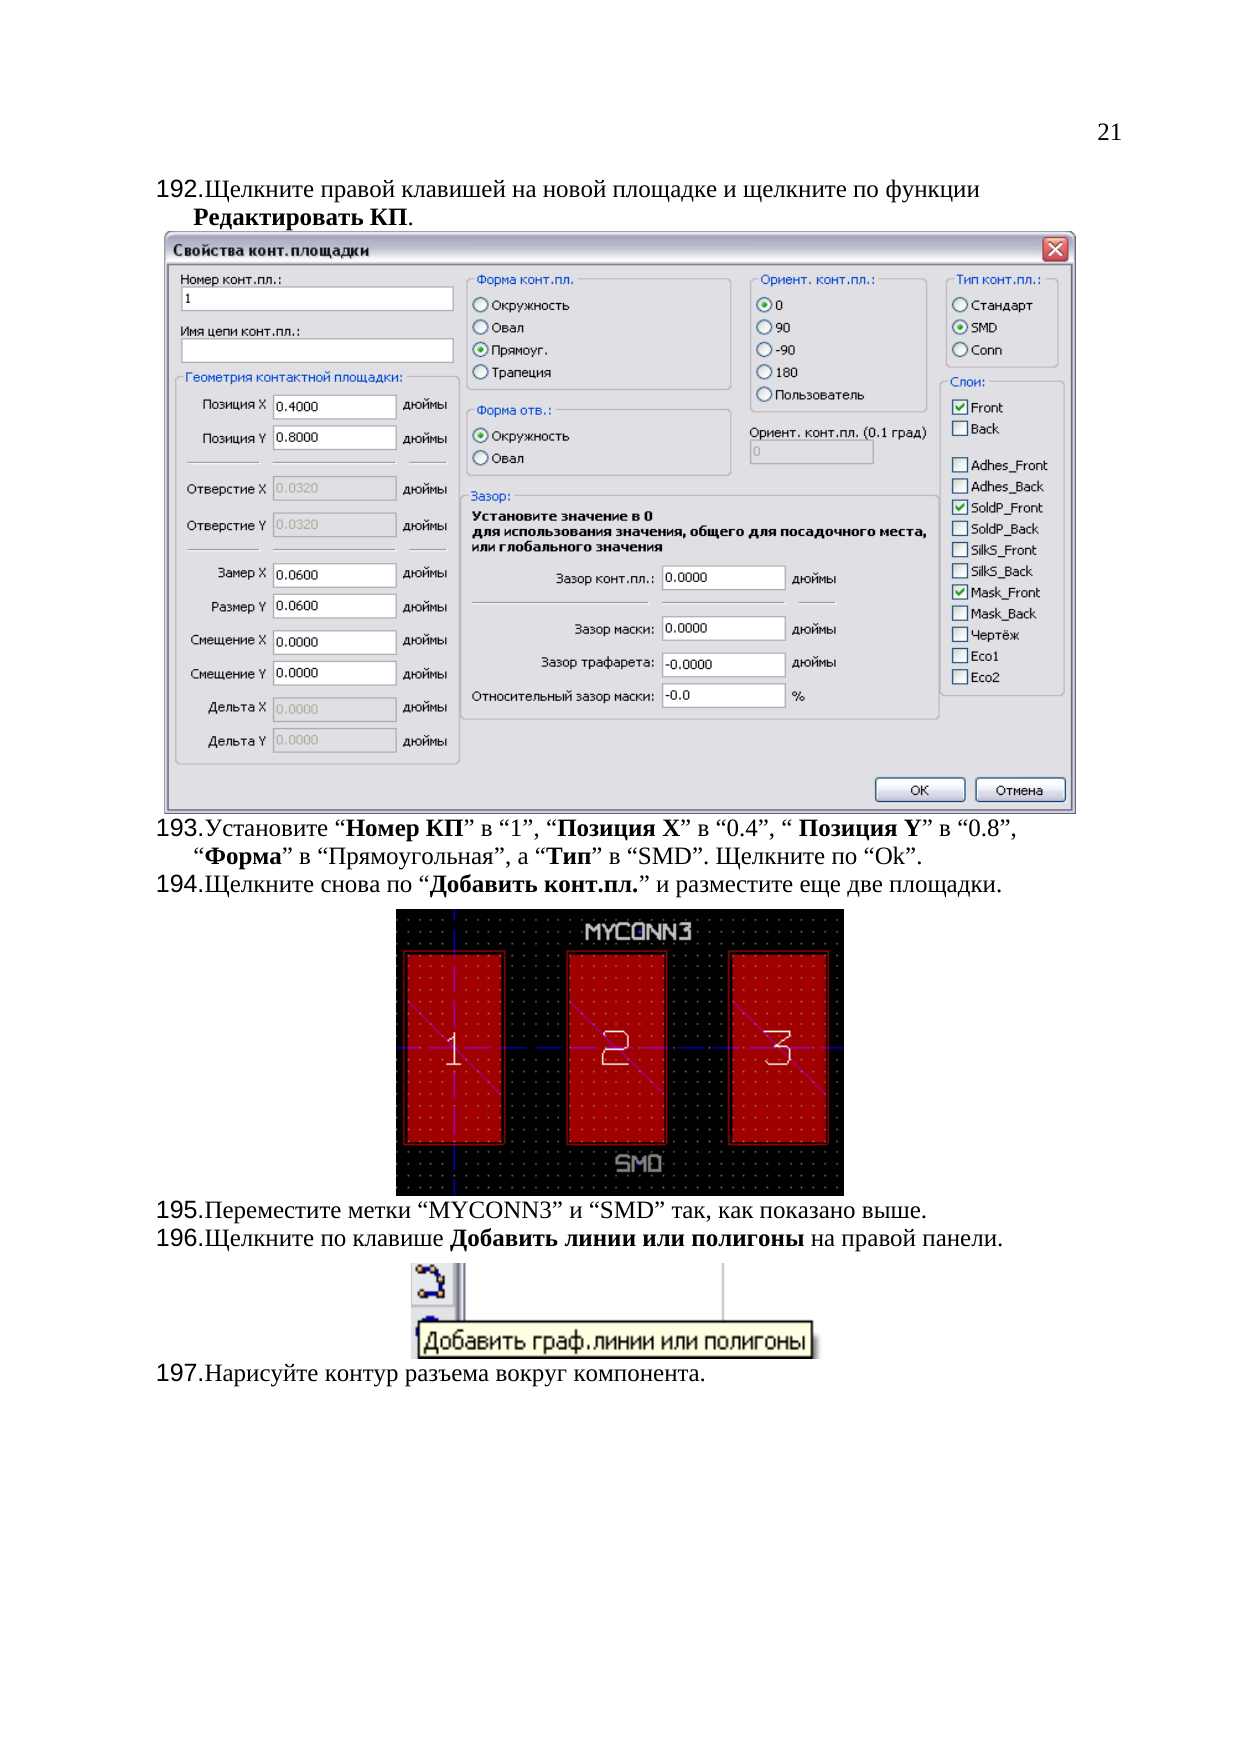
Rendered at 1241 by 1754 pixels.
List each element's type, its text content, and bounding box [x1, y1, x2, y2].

list Нарисуйте контур разъема вокруг компонента. [156, 1264, 1122, 1387]
picture [164, 231, 1076, 814]
list Щелкните по клавише Добавить линии или полигоны на правой панели. [156, 1224, 1122, 1252]
list Переместите метки “MYCONN3” и “SMD” так, как показано выше. [156, 909, 1122, 1224]
list Щелкните снова по “Добавить конт.пл.” и разместите еще две площадки. [156, 870, 1122, 898]
picture [410, 1263, 830, 1359]
list Установите “Номер КП” в “1”, “Позиция X” в “0.4”, “ Позиция Y” в “0.8”, “Форма” в “Прямоугольная”, а “Тип” в “SMD”. Щелкните по “Ok”. [156, 231, 1122, 870]
list Щелкните правой клавишей на новой площадке и щелкните по функции Редактировать КП. [156, 175, 1122, 231]
